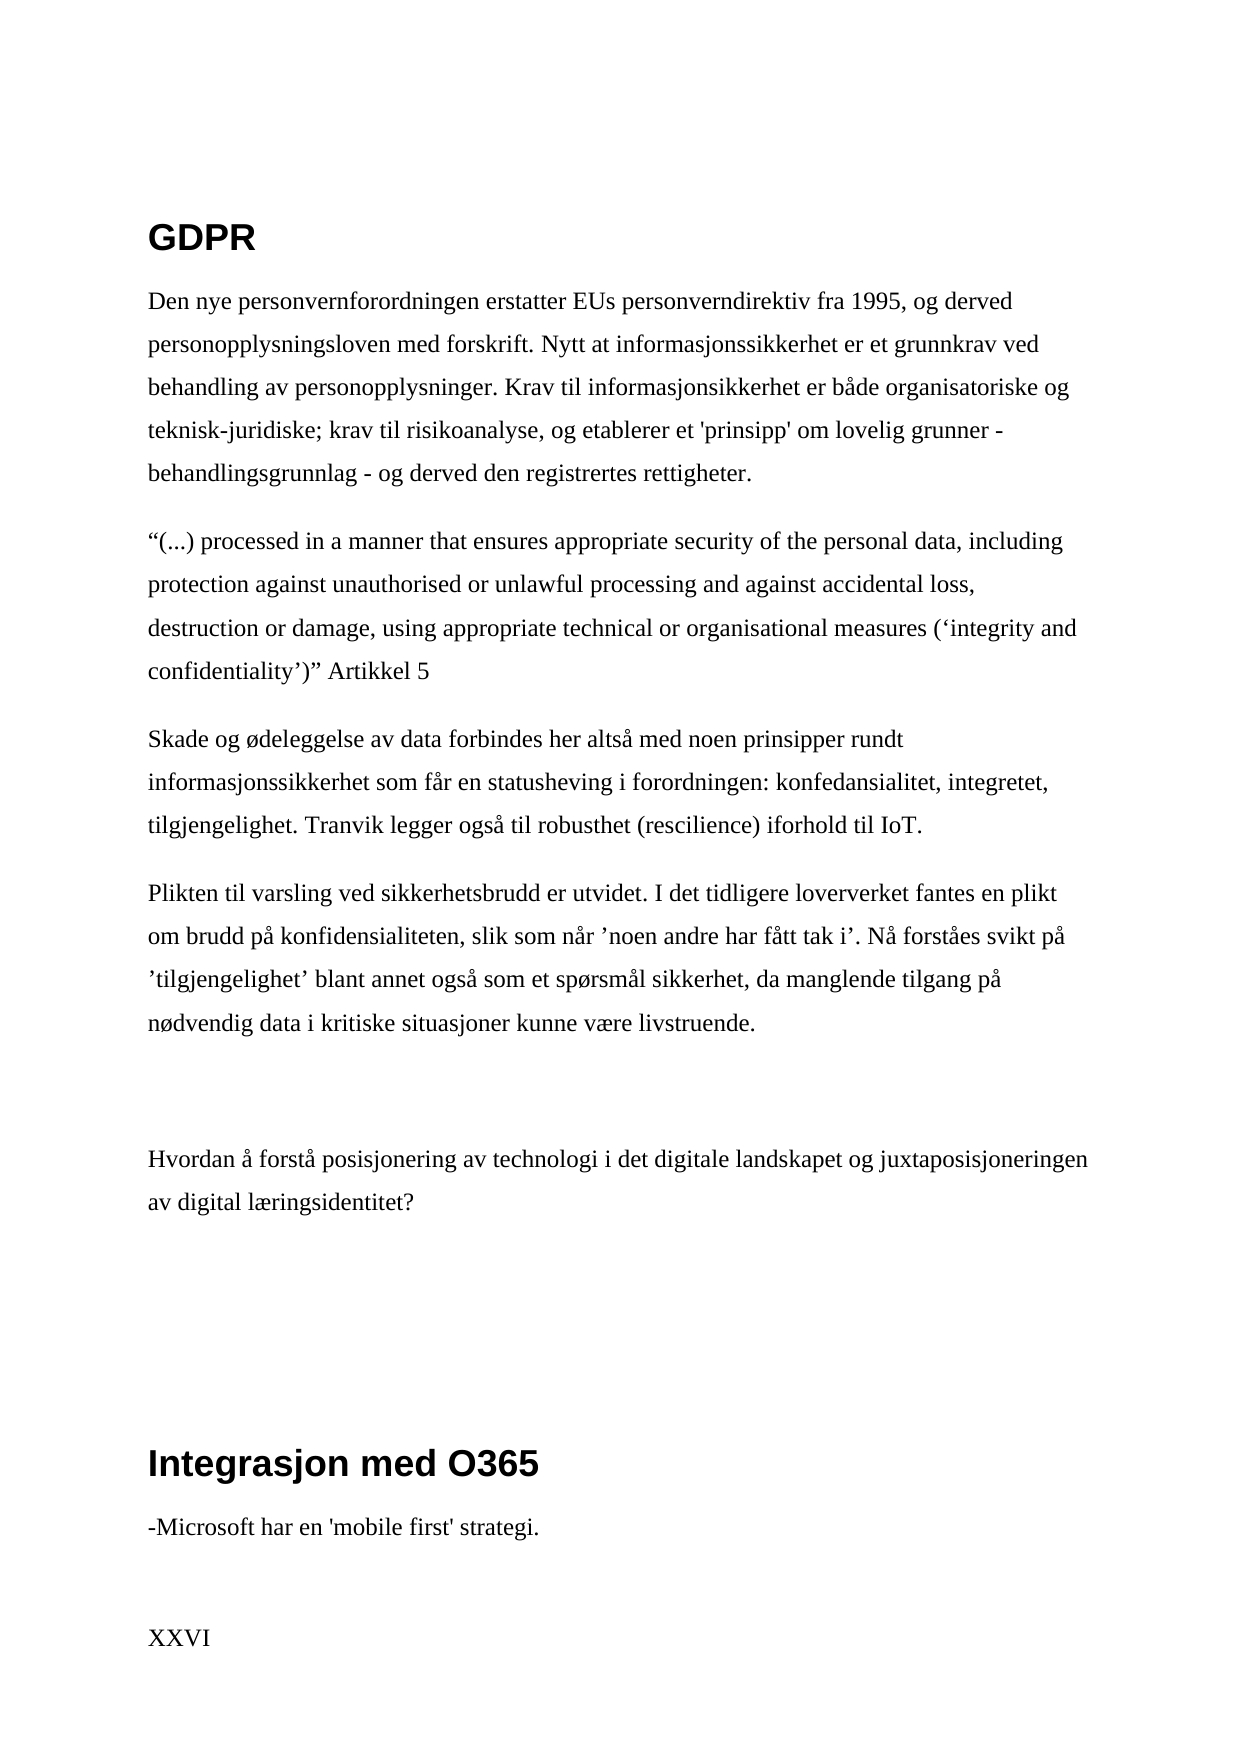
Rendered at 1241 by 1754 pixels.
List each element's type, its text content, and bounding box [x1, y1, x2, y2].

text -Microsoft har en 'mobile first' strategi. [148, 1512, 1092, 1541]
text Skade og ødeleggelse av data forbindes her altså med noen prinsipper rundt informasjonssikkerhet som får en statusheving i forordningen: konfedansialitet, integretet, tilgjengelighet. Tranvik legger også til robusthet (rescilience) iforhold til IoT. [148, 724, 1092, 839]
subtitle Integrasjon med O365 [148, 1441, 1092, 1484]
subtitle GDPR [148, 215, 1092, 258]
text “(...) processed in a manner that ensures appropriate security of the personal data, including protection against unauthorised or unlawful processing and against accidental loss, destruction or damage, using appropriate technical or organisational measures (‘integrity and confidentiality’)” Artikkel 5 [148, 526, 1092, 684]
text Den nye personvernforordningen erstatter EUs personverndirektiv fra 1995, og derved personopplysningsloven med forskrift. Nytt at informasjonssikkerhet er et grunnkrav ved behandling av personopplysninger. Krav til informasjonsikkerhet er både organisatoriske og teknisk-juridiske; krav til risikoanalyse, og etablerer et 'prinsipp' om lovelig grunner - behandlingsgrunnlag - og derved den registrertes rettigheter. [148, 286, 1092, 487]
text Plikten til varsling ved sikkerhetsbrudd er utvidet. I det tidligere loververket fantes en plikt om brudd på konfidensialiteten, slik som når ’noen andre har fått tak i’. Nå forståes svikt på ’tilgjengelighet’ blant annet også som et spørsmål sikkerhet, da manglende tilgang på nødvendig data i kritiske situasjoner kunne være livstruende. [148, 878, 1092, 1036]
text Hvordan å forstå posisjonering av technologi i det digitale landskapet og juxtaposisjoneringen av digital læringsidentitet? [148, 1144, 1092, 1216]
